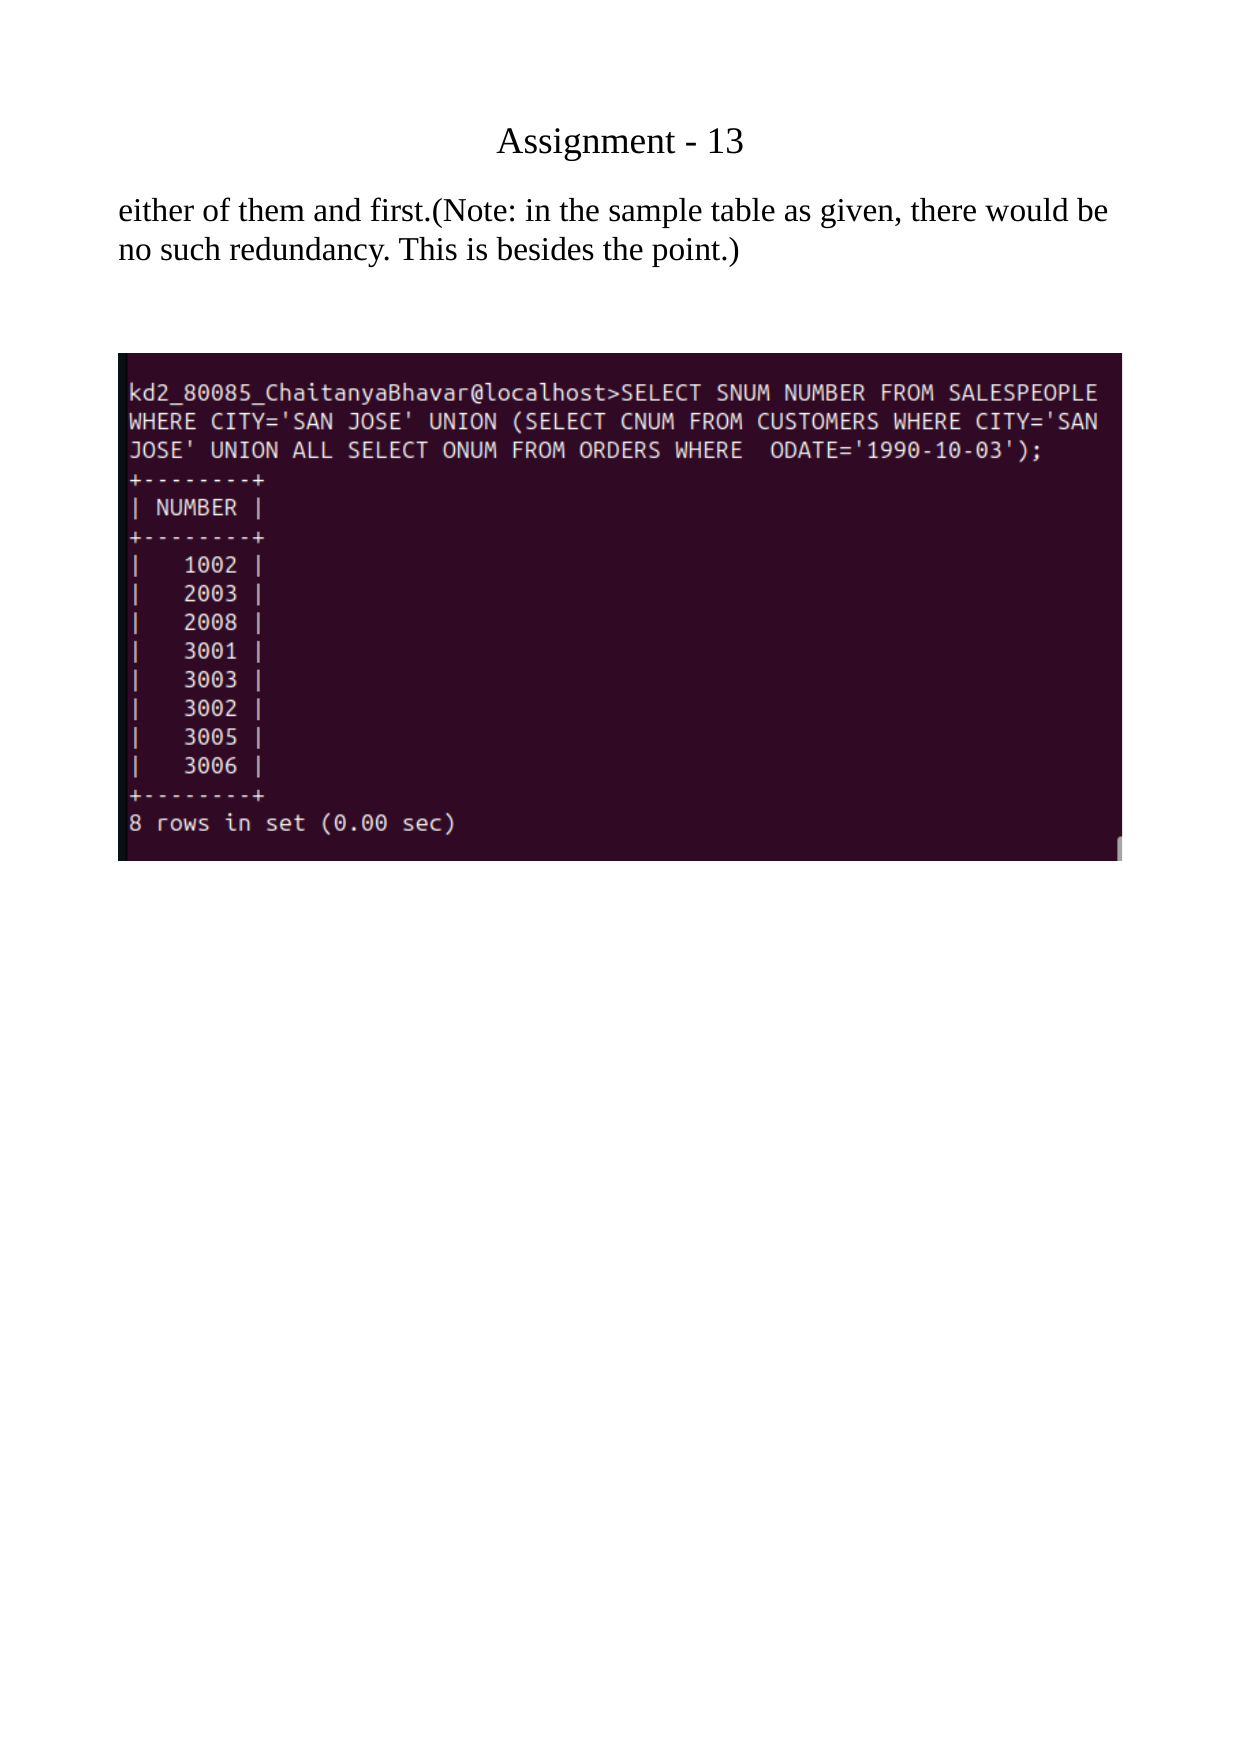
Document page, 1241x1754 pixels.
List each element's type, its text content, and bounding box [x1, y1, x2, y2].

picture [118, 353, 1123, 861]
text either of them and first.(Note: in the sample table as given, there would be no such redundancy. This is besides the point.) [118, 191, 1122, 267]
